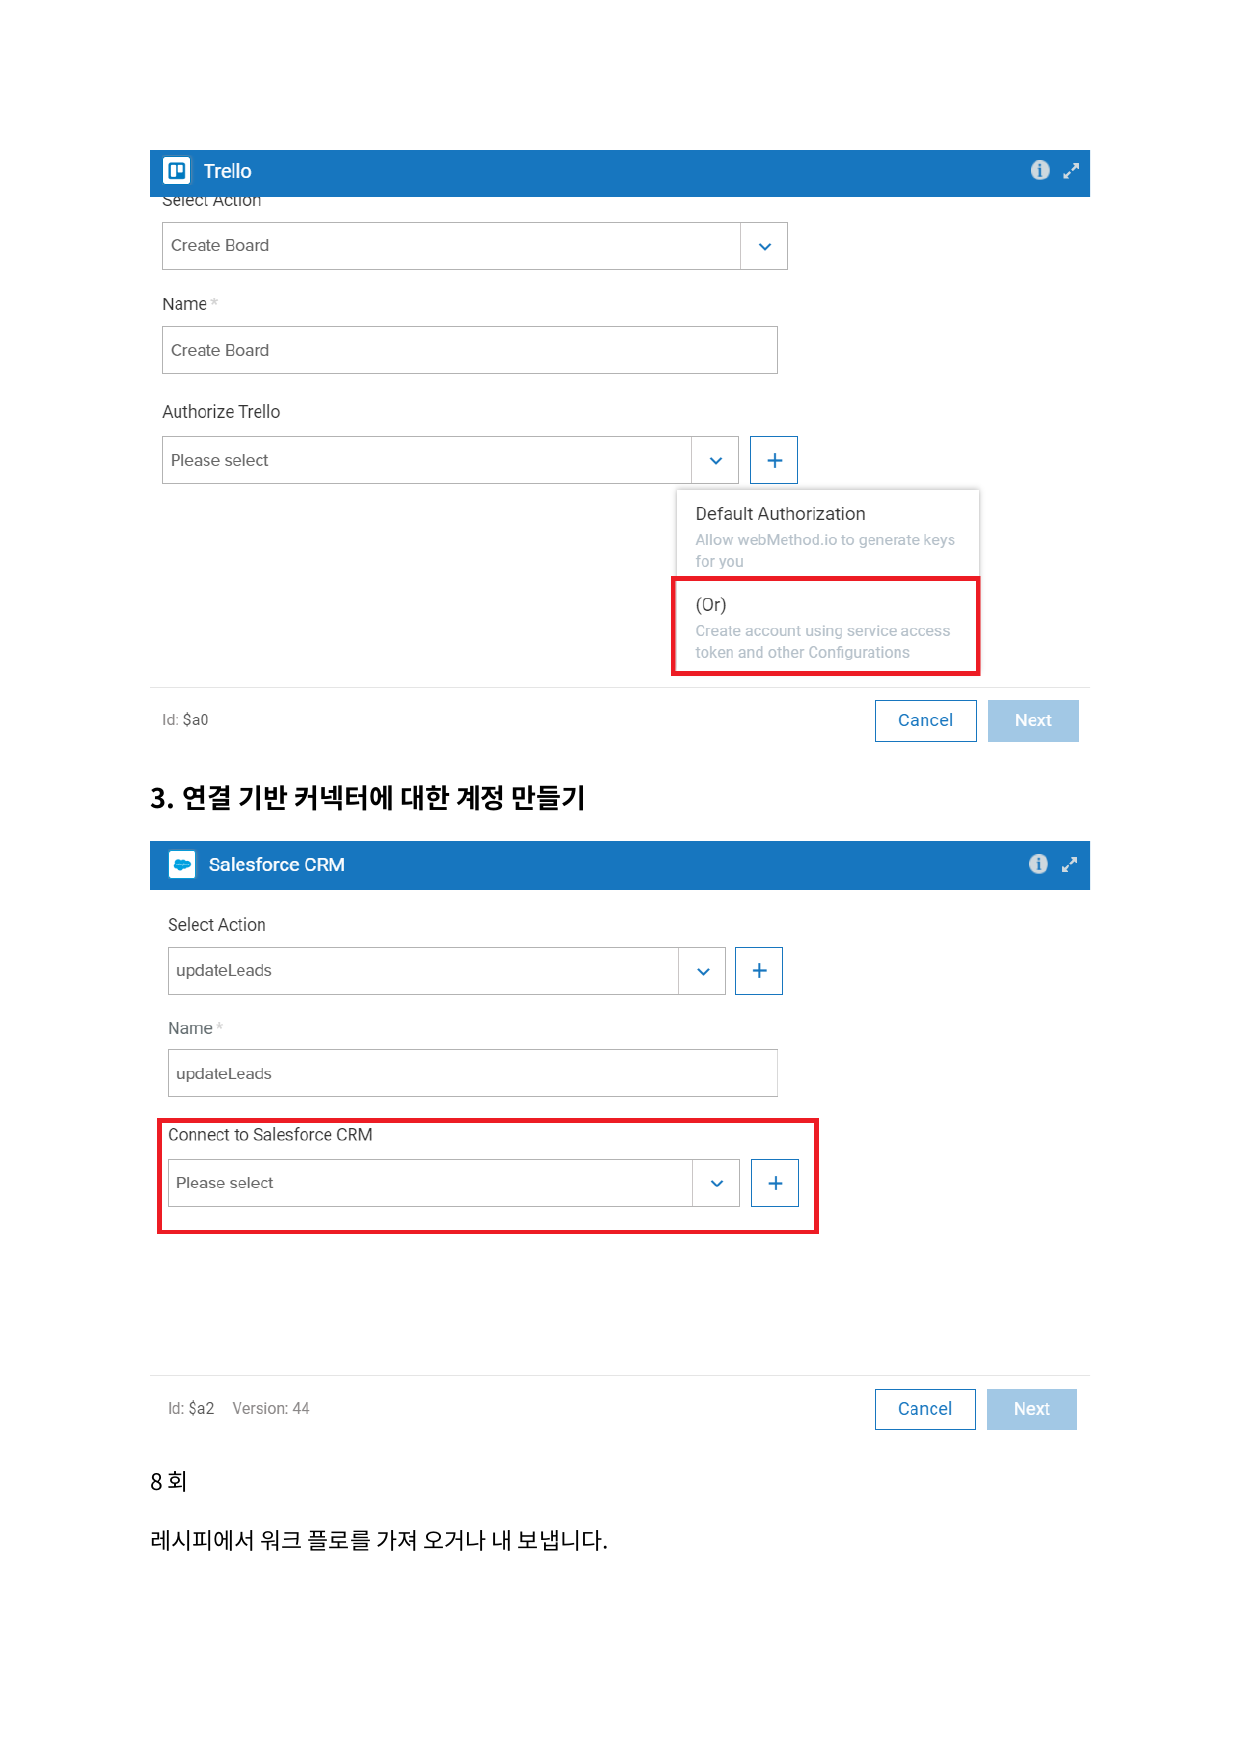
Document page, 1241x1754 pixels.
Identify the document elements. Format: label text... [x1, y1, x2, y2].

subtitle 3. 연결 기반 커넥터에 대한 계정 만들기 [150, 777, 1090, 816]
picture [150, 841, 1091, 1440]
text 8회 [150, 1464, 1090, 1497]
text 레시피에서 워크 플로를 가져 오거나 내 보냅니다. [150, 1522, 1090, 1556]
picture [150, 150, 1091, 748]
